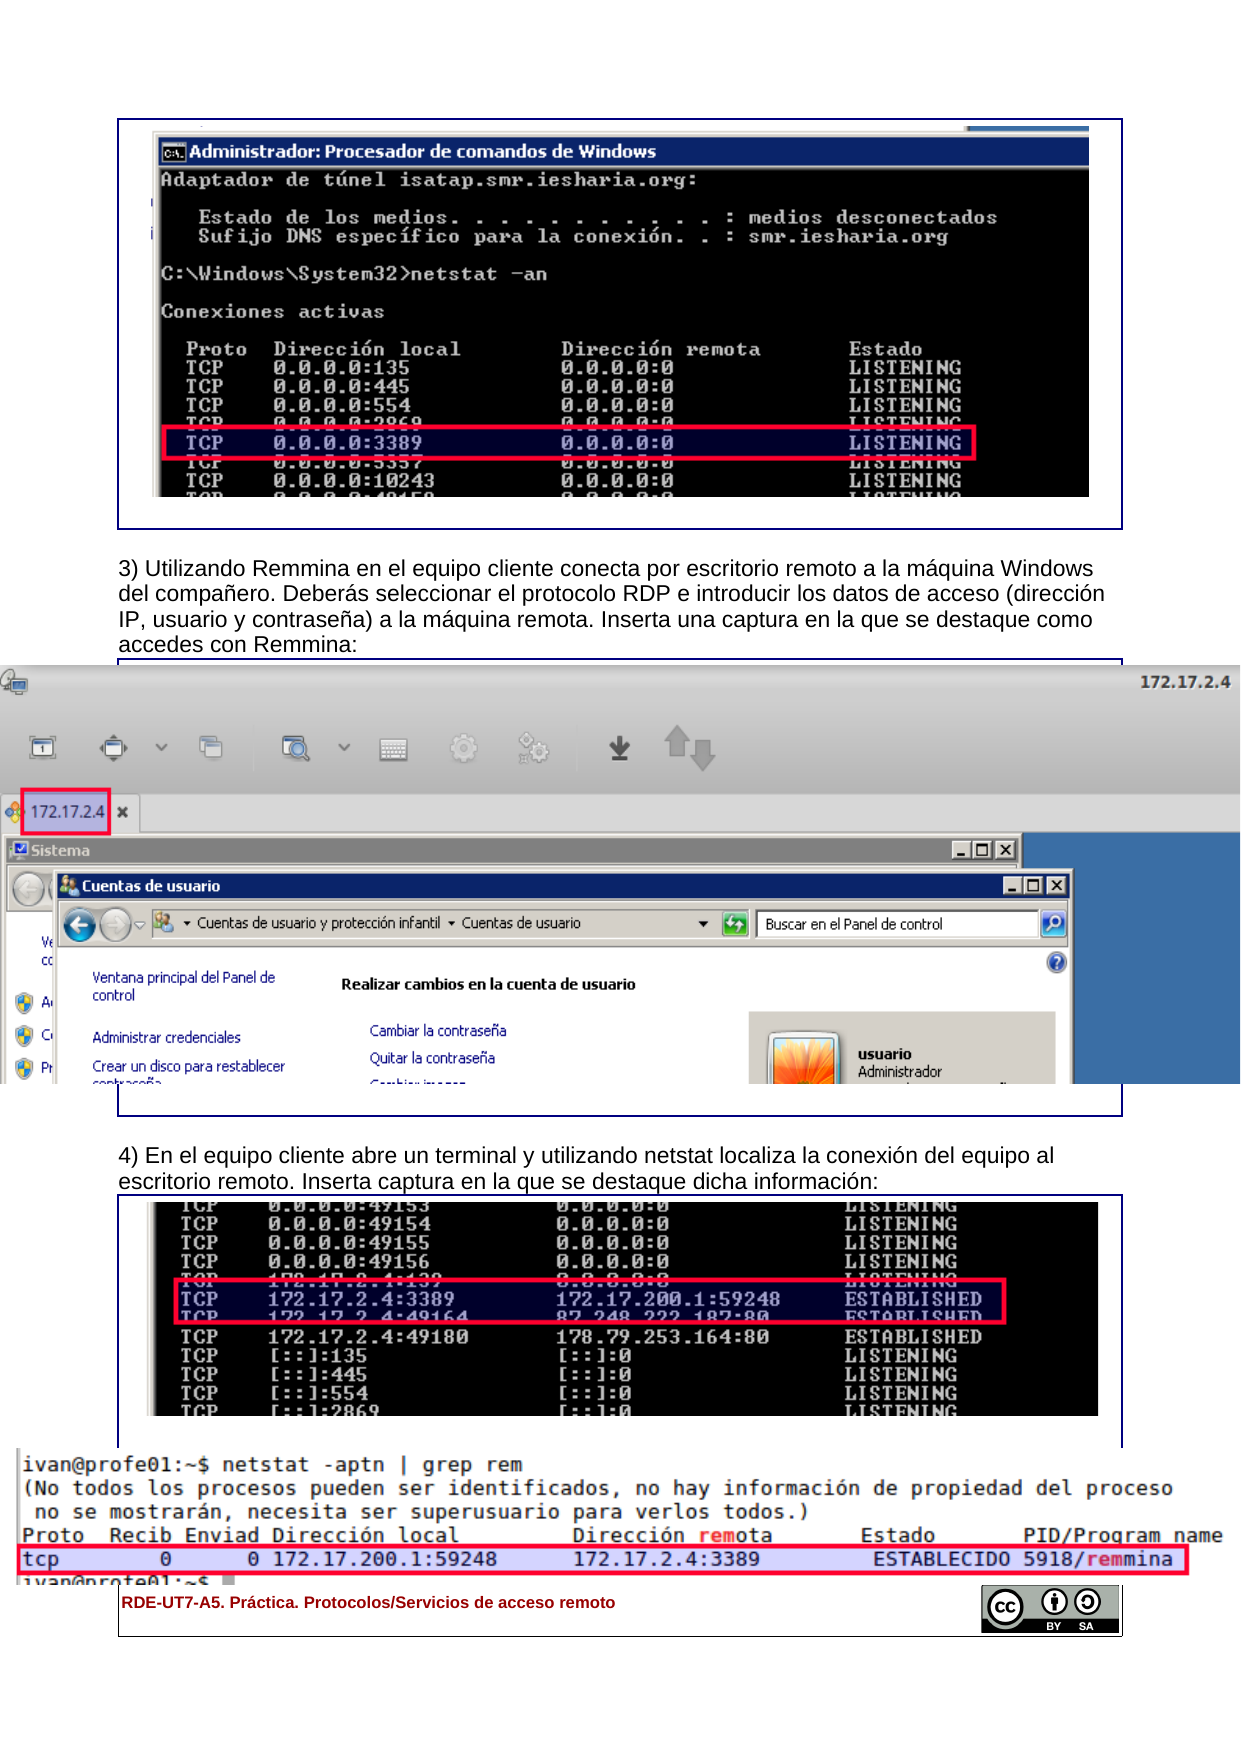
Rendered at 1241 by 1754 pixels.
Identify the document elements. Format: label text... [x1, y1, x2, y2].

picture [0, 665, 1241, 1084]
table_header [119, 1084, 1121, 1115]
text 4) En el equipo cliente abre un terminal y utilizando netstat localiza la conexión del equipo al escritorio remoto. Inserta captura en la que se destaque dicha información: [118, 1143, 1122, 1194]
table_header [119, 1196, 1121, 1447]
table_header [119, 120, 1121, 528]
picture [151, 126, 1089, 497]
picture [142, 1202, 1099, 1416]
text 3) Utilizando Remmina en el equipo cliente conecta por escritorio remoto a la máquina Windows del compañero. Deberás seleccionar el protocolo RDP e introducir los datos de acceso (dirección IP, usuario y contraseña) a la máquina remota. Inserta una captura en la que se destaque como accedes con Remmina: [118, 555, 1122, 658]
picture [16, 1448, 1241, 1633]
table_header [119, 660, 1121, 665]
